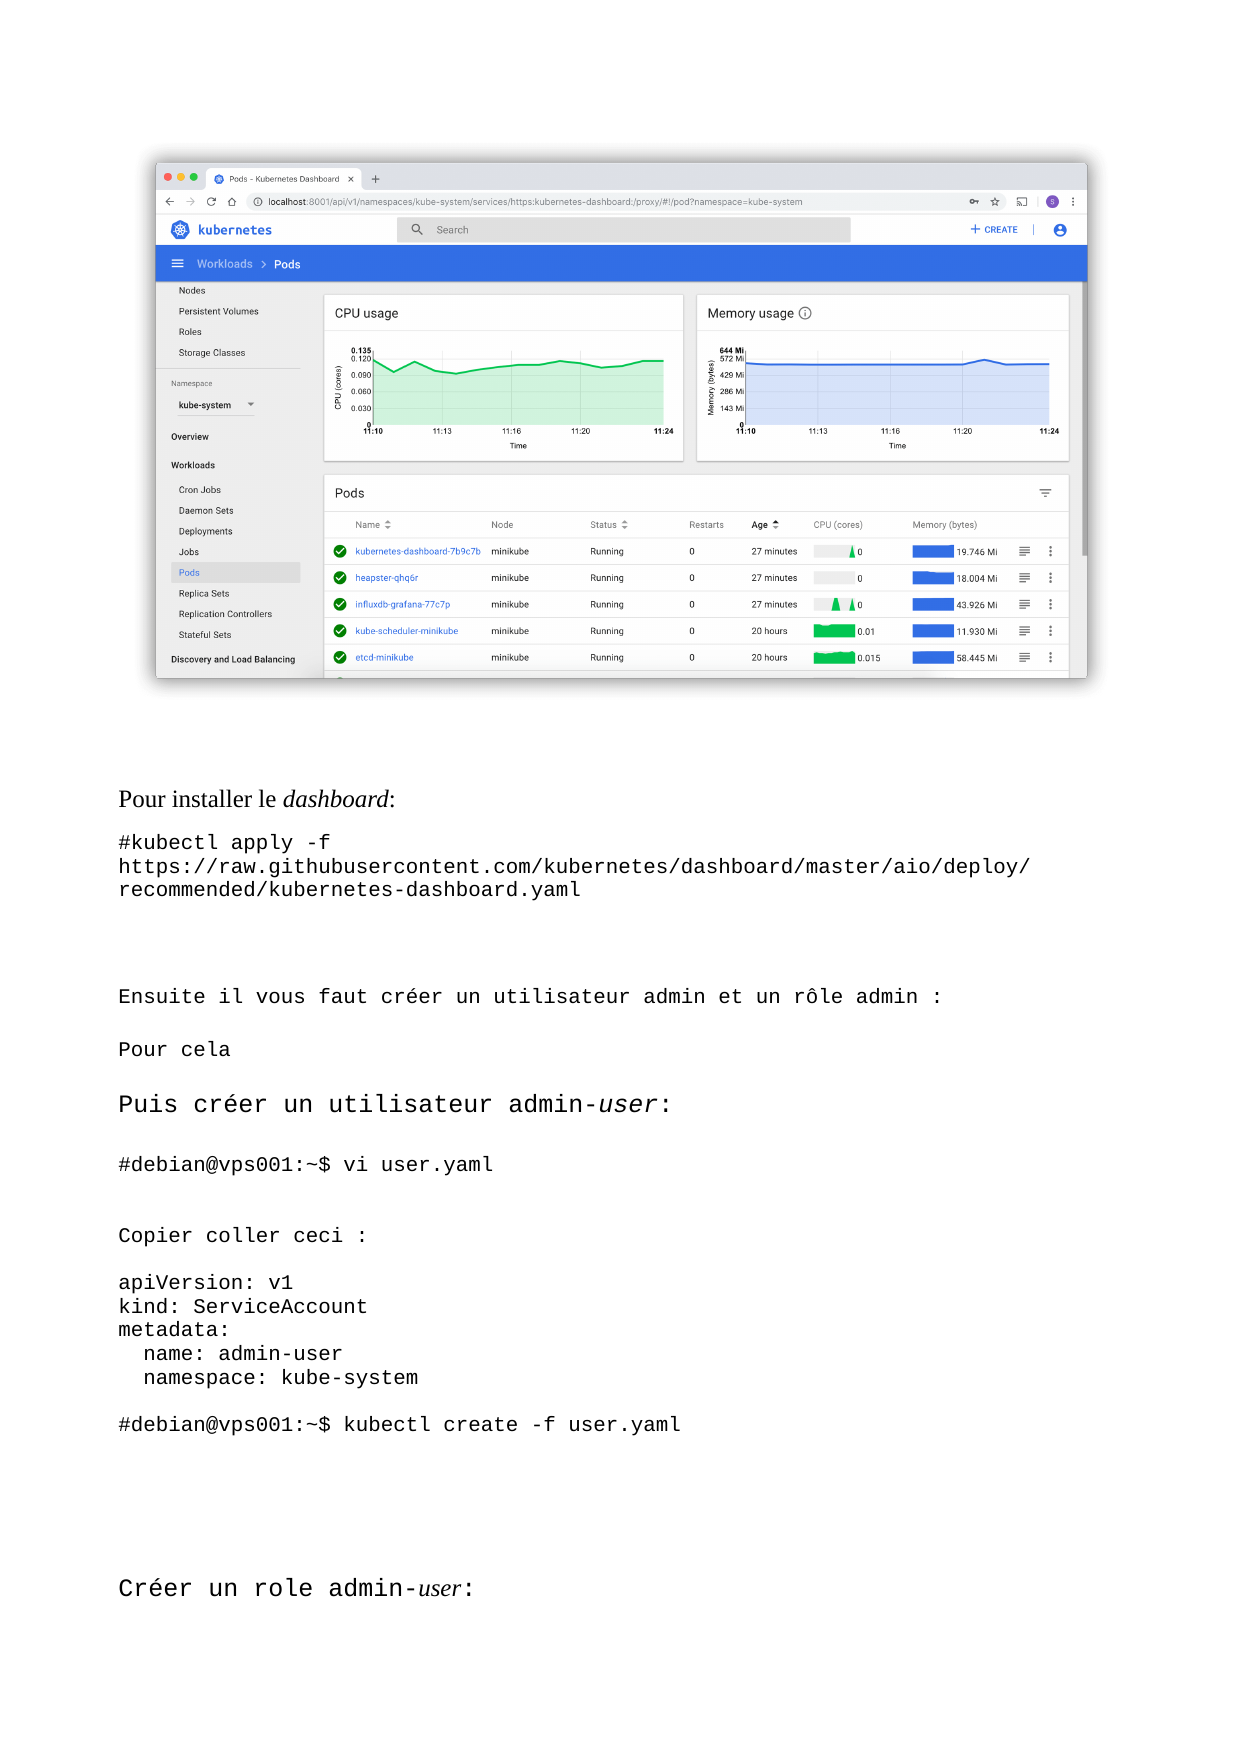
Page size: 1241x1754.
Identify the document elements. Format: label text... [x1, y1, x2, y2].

text #debian@vps001:~$ kubectl create -f user.yaml [118, 1414, 1122, 1438]
text apiVersion: v1 [118, 1272, 1122, 1296]
text metadata: [118, 1319, 1122, 1343]
text kind: ServiceAccount [118, 1296, 1122, 1319]
text namespace: kube-system [118, 1367, 1122, 1390]
text #kubectl apply -f https://raw.githubusercontent.com/kubernetes/dashboard/master/aio/deploy/recommended/kubernetes-dashboard.yaml [118, 832, 1122, 903]
text Pour installer le dashboard: [118, 784, 1122, 813]
text Puis créer un utilisateur admin-user: [118, 1092, 1122, 1120]
text #debian@vps001:~$ vi user.yaml [118, 1154, 1122, 1178]
text Créer un role admin-user: [118, 1573, 1122, 1604]
text Pour cela [118, 1039, 1122, 1062]
picture [118, 118, 1123, 719]
text Copier coller ceci : [118, 1225, 1122, 1248]
text Ensuite il vous faut créer un utilisateur admin et un rôle admin : [118, 986, 1122, 1009]
text name: admin-user [118, 1343, 1122, 1367]
